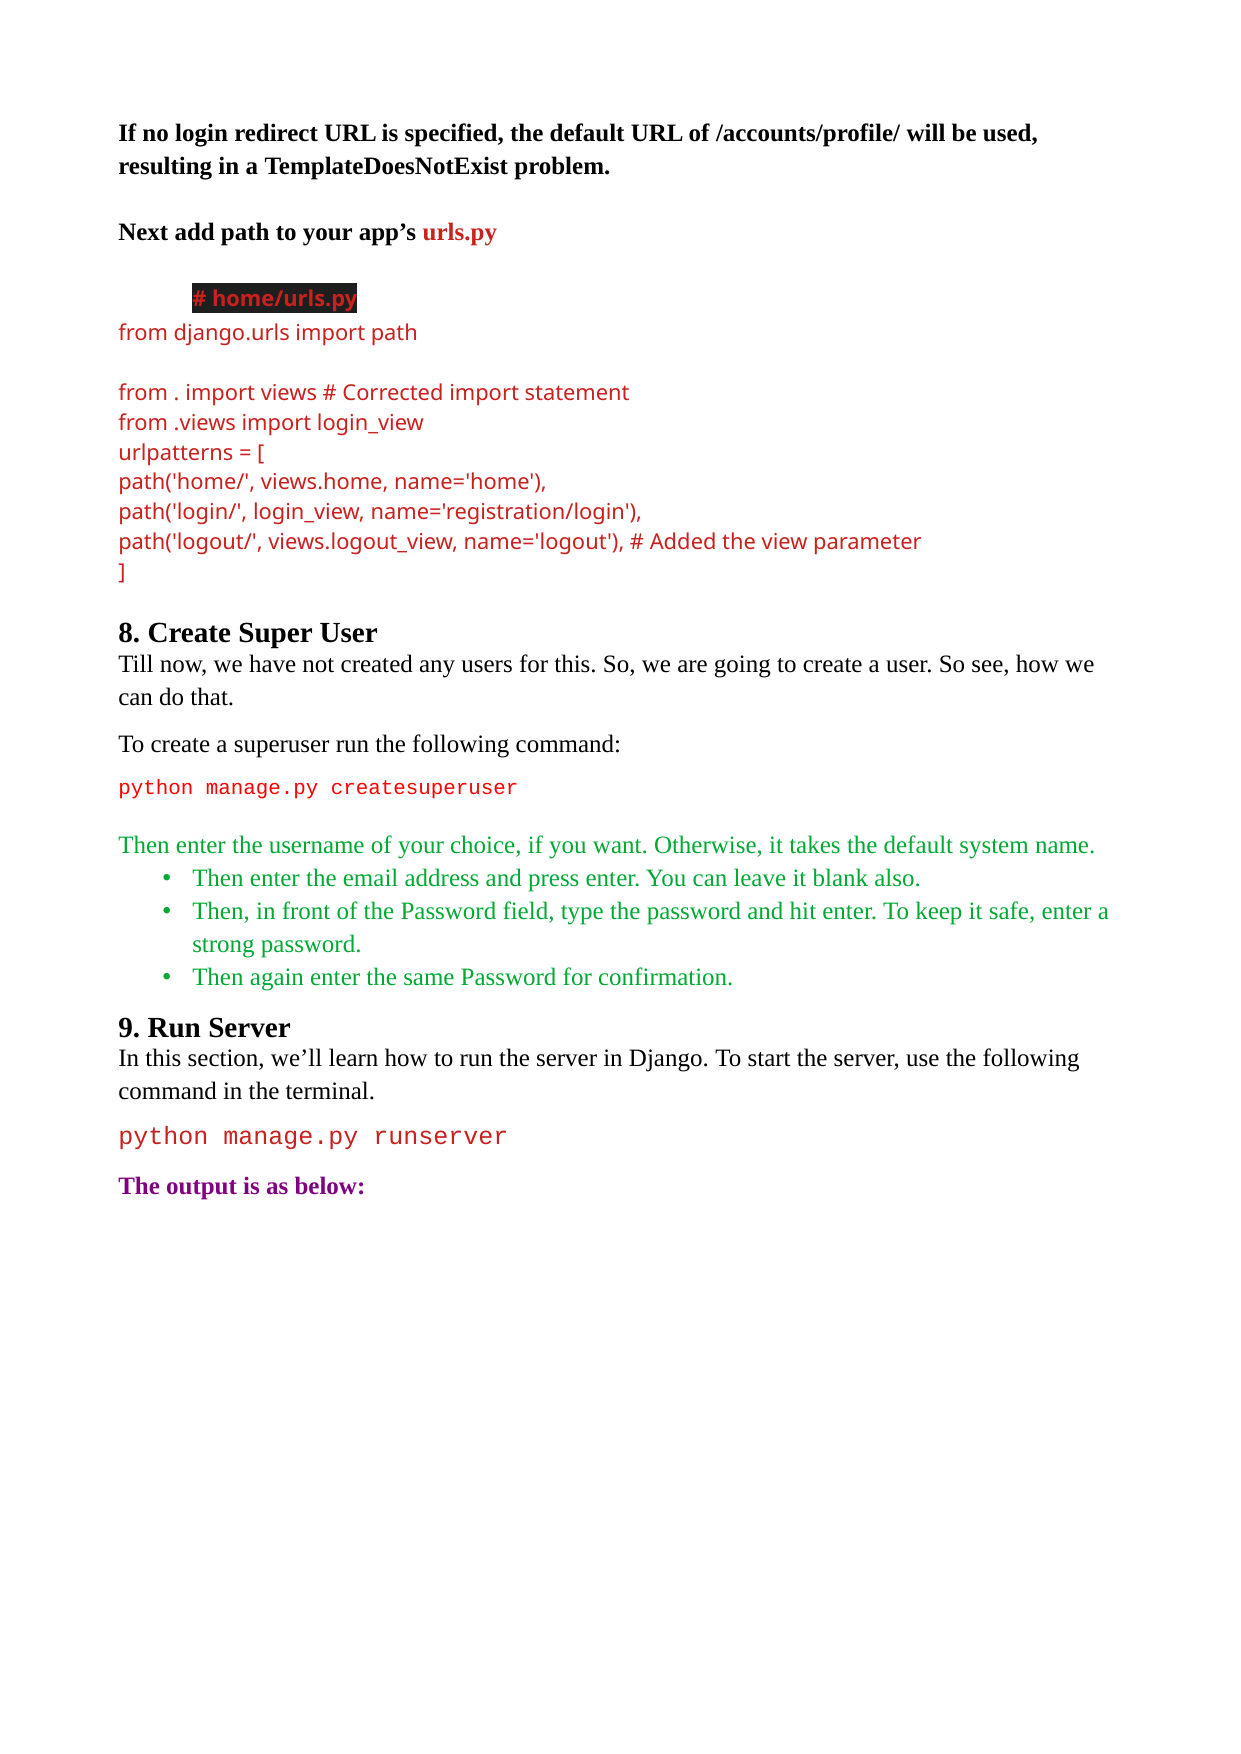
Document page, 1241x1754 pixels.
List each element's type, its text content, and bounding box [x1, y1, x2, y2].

text urlpatterns = [ [118, 436, 1122, 466]
text Till now, we have not created any users for this. So, we are going to create a user. So see, how we can do that. [118, 649, 1122, 711]
text The output is as below: [118, 1171, 1122, 1200]
text To create a superuser run the following command: [118, 729, 1122, 758]
text path('logout/', views.logout_view, name='logout'), # Added the view parameter [118, 526, 1122, 556]
text Then enter the username of your choice, if you want. Otherwise, it takes the default system name. [118, 830, 1122, 859]
text In this section, we’ll learn how to run the server in Django. To start the server, use the following command in the terminal. [118, 1043, 1122, 1105]
text ] [118, 556, 1122, 585]
text python manage.py runserver [118, 1124, 1122, 1152]
text from .views import login_view [118, 407, 1122, 436]
text python manage.py createsuperuser [118, 777, 1122, 801]
text Next add path to your app’s urls.py [118, 217, 1122, 246]
text If no login redirect URL is specified, the default URL of /accounts/profile/ will be used, resulting in a TemplateDoesNotExist problem. [118, 118, 1122, 180]
subtitle 9. Run Server [118, 1010, 1122, 1043]
text path('home/', views.home, name='home'), [118, 466, 1122, 496]
list Then again enter the same Password for confirmation. [162, 962, 1122, 991]
text from . import views # Corrected import statement [118, 377, 1122, 407]
subtitle 8. Create Super User [118, 615, 1122, 649]
text from django.urls import path [118, 317, 1122, 347]
text # home/urls.py [118, 283, 1122, 313]
list Then enter the email address and press enter. You can leave it blank also. [162, 863, 1122, 892]
text path('login/', login_view, name='registration/login'), [118, 496, 1122, 526]
list Then, in front of the Password field, type the password and hit enter. To keep it safe, enter a strong password. [162, 896, 1122, 958]
